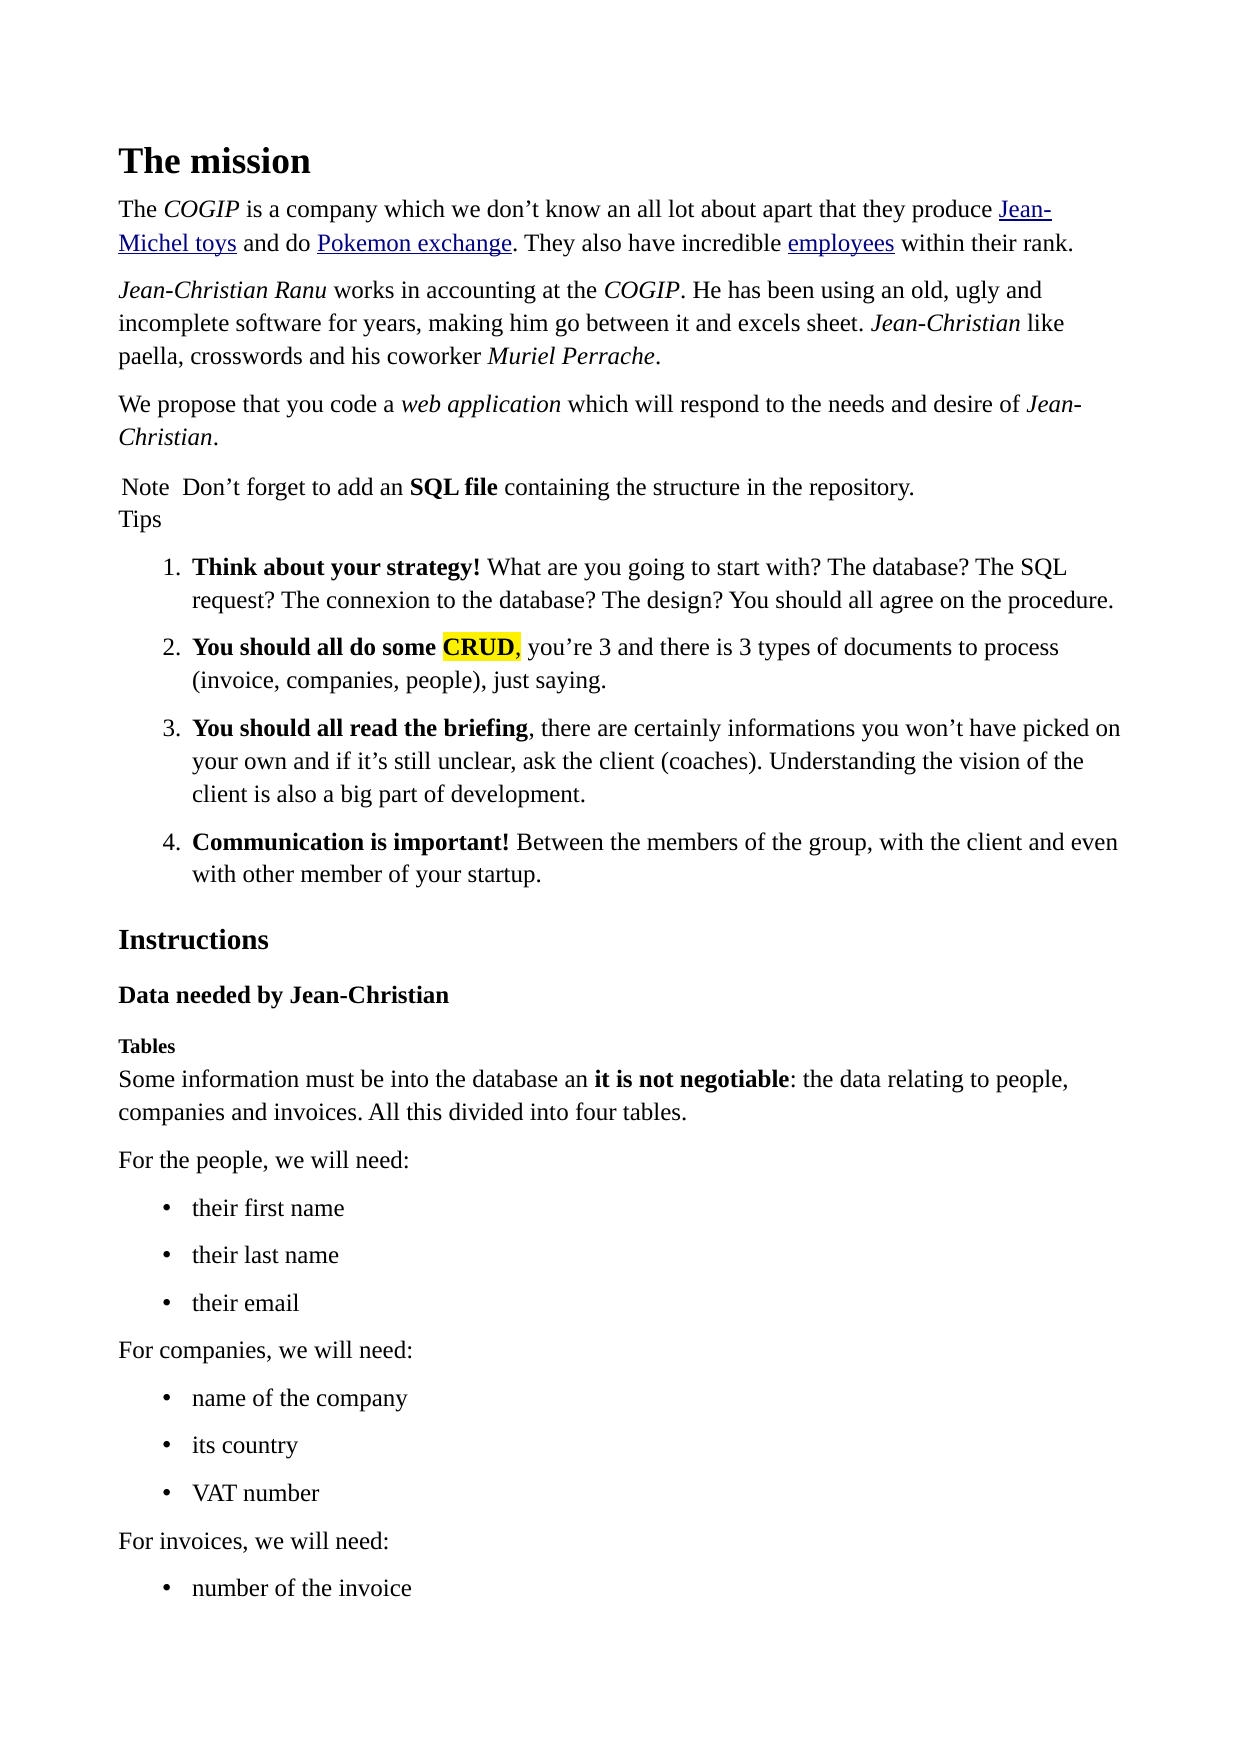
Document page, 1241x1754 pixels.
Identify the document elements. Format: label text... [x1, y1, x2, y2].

text For companies, we will need: [118, 1335, 1122, 1364]
subtitle Data needed by Jean-Christian [118, 980, 1122, 1009]
subtitle The mission [118, 139, 1122, 182]
text Jean-Christian Ranu works in accounting at the COGIP. He has been using an old, ugly and incomplete software for years, making him go between it and excels sheet. Jean-Christian like paella, crosswords and his coworker Muriel Perrache. [118, 275, 1122, 370]
text The COGIP is a company which we don’t know an all lot about apart that they produce Jean-Michel toys and do Pokemon exchange. They also have incredible employees within their rank. [118, 194, 1122, 256]
list Think about your strategy! What are you going to start with? The database? The SQL request? The connexion to the database? The design? You should all agree on the procedure. [162, 552, 1122, 613]
list their last name [162, 1240, 1122, 1269]
list Communication is important! Between the members of the group, with the client and even with other member of your startup. [162, 827, 1122, 888]
list their first name [162, 1193, 1122, 1221]
text Some information must be into the database an it is not negotiable: the data relating to people, companies and invoices. All this divided into four tables. [118, 1064, 1122, 1126]
list VAT number [162, 1478, 1122, 1507]
text For the people, we will need: [118, 1145, 1122, 1174]
list name of the company [162, 1383, 1122, 1412]
list You should all read the briefing, there are certainly informations you won’t have picked on your own and if it’s still unclear, ask the client (coaches). Understanding the vision of the client is also a big part of development. [162, 713, 1122, 808]
text For invoices, we will need: [118, 1526, 1122, 1554]
subtitle Instructions [118, 922, 1122, 955]
list You should all do some CRUD, you’re 3 and there is 3 types of documents to process (invoice, companies, people), just saying. [162, 632, 1122, 694]
list number of the invoice [162, 1573, 1122, 1602]
text We propose that you code a web application which will respond to the needs and desire of Jean-Christian. [118, 389, 1122, 451]
list its country [162, 1431, 1122, 1459]
text Tips [118, 504, 1122, 533]
subtitle Tables [118, 1034, 1122, 1058]
table_header Note [118, 470, 179, 504]
table_header Don’t forget to add an SQL file containing the structure in the repository. [179, 470, 932, 504]
list their email [162, 1288, 1122, 1317]
